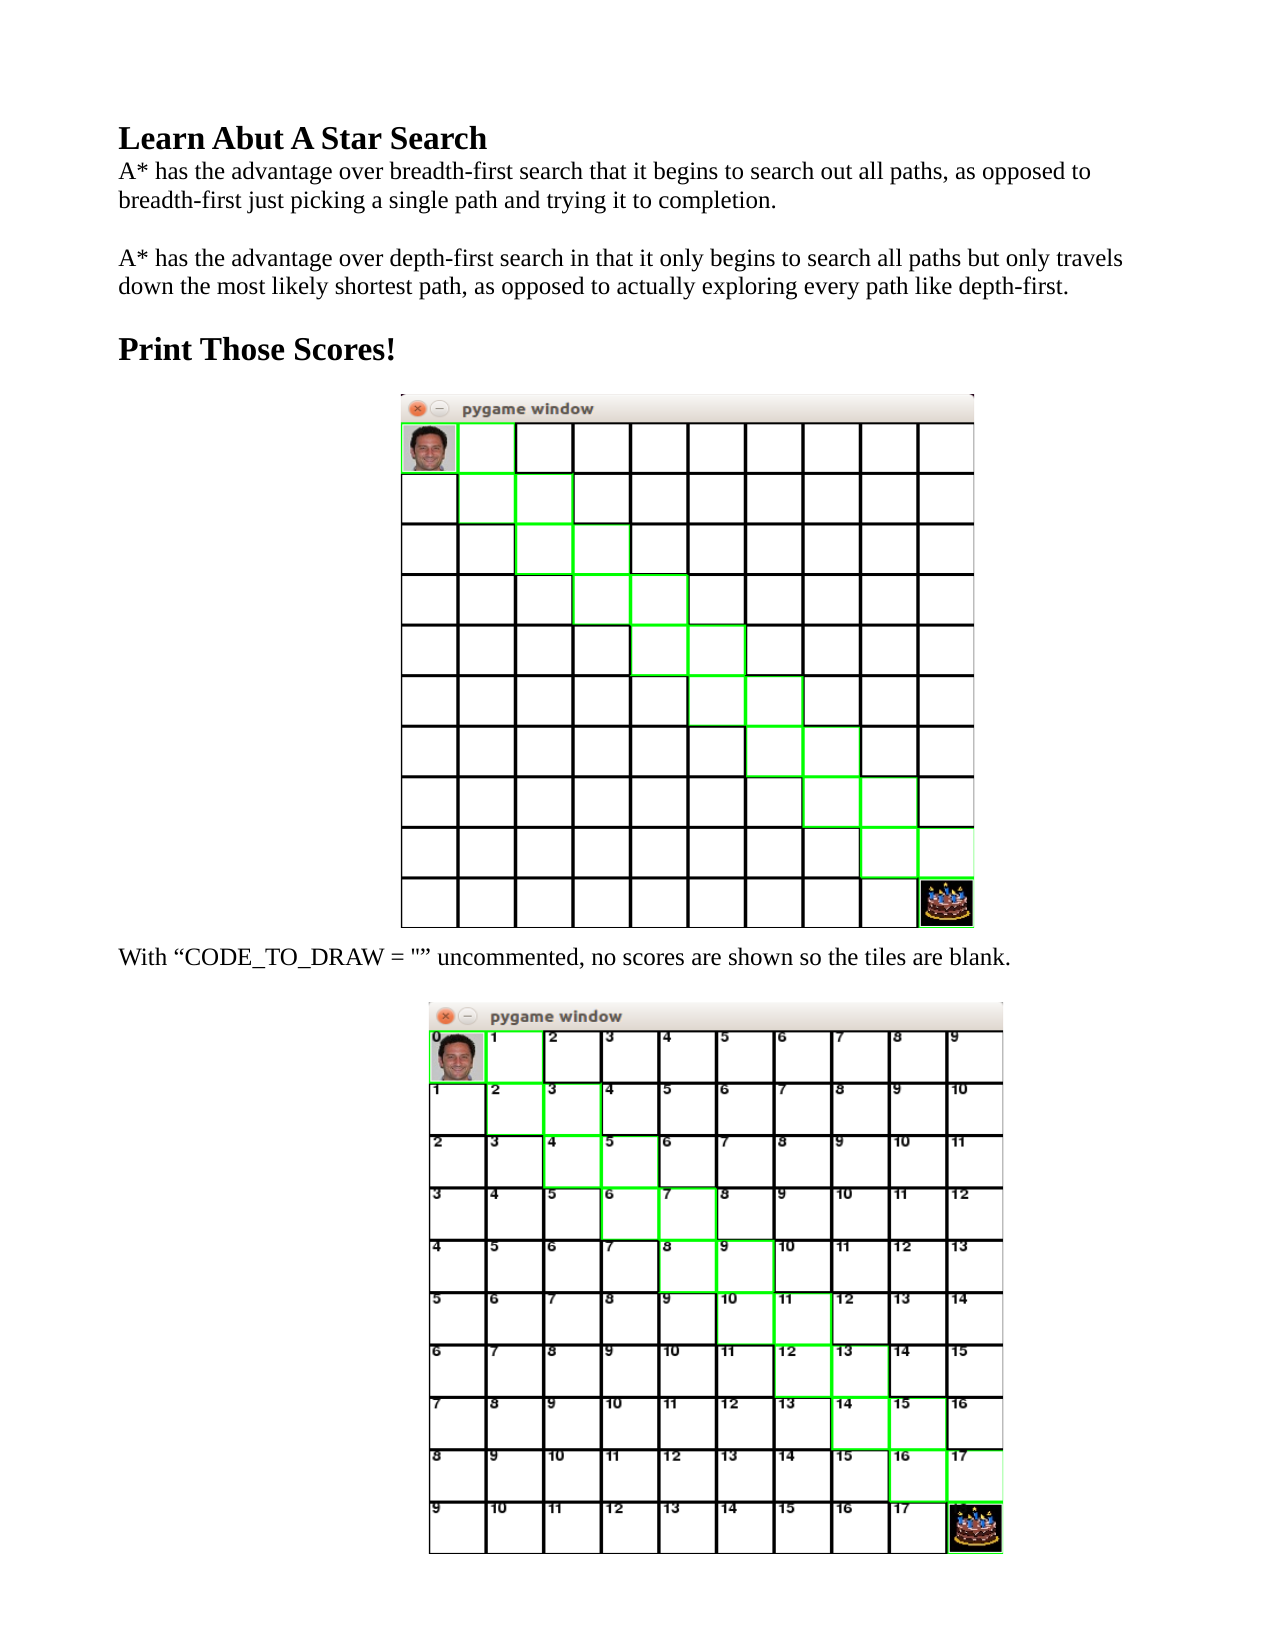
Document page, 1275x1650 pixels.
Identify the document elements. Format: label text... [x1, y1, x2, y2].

text With “CODE_TO_DRAW = ''” uncommented, no scores are shown so the tiles are blank. [118, 942, 1157, 971]
picture [400, 394, 975, 928]
text Learn Abut A Star Search [118, 118, 1157, 156]
text A* has the advantage over breadth-first search that it begins to search out all paths, as opposed to breadth-first just picking a single path and trying it to completion. [118, 156, 1157, 214]
text Print Those Scores! [118, 329, 1157, 367]
picture [428, 1002, 1004, 1554]
text A* has the advantage over depth-first search in that it only begins to search all paths but only travels down the most likely shortest path, as opposed to actually exploring every path like depth-first. [118, 243, 1157, 300]
